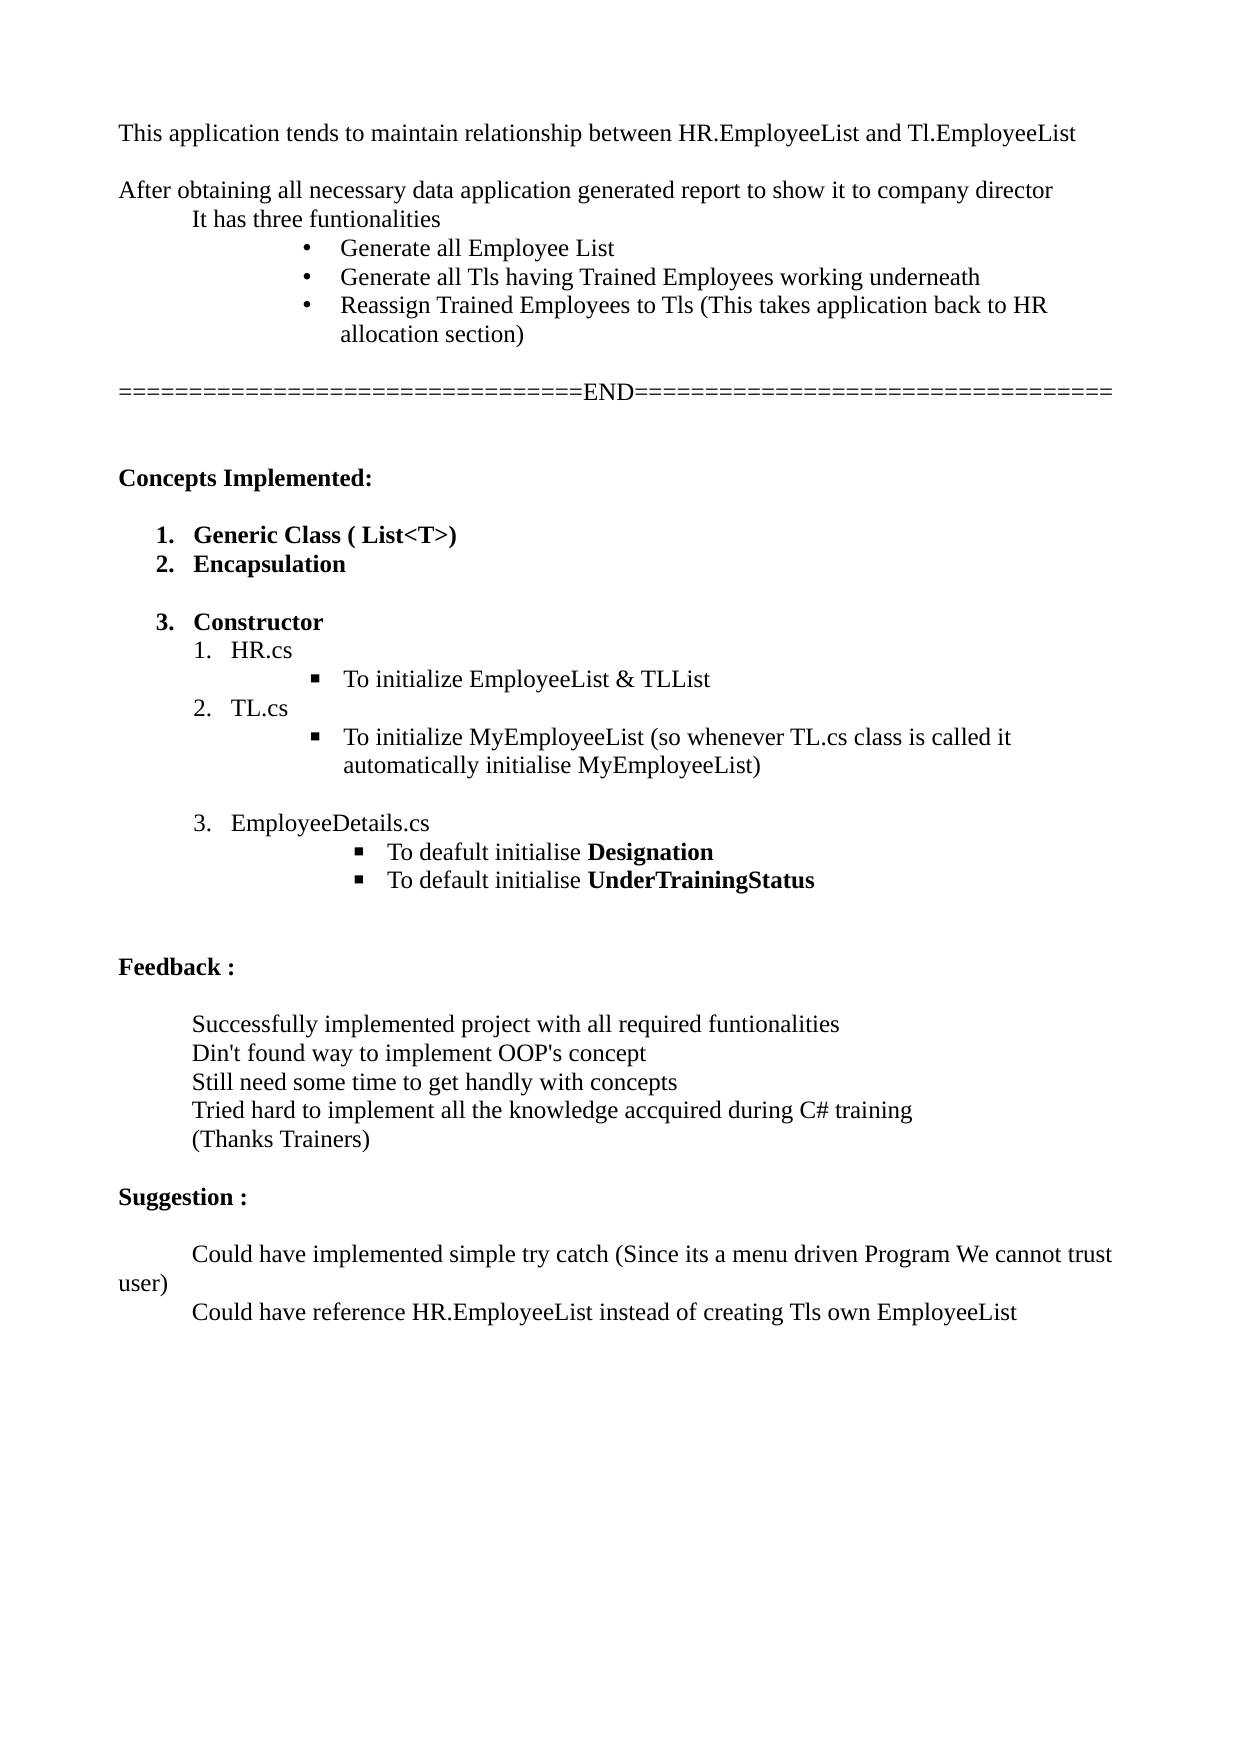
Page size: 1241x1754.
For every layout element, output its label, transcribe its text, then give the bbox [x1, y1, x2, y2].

text Tried hard to implement all the knowledge accquired during C# training [118, 1096, 1122, 1124]
text It has three funtionalities [118, 204, 1122, 233]
list Generate all Employee List [303, 233, 1122, 262]
list Reassign Trained Employees to Tls (This takes application back to HR allocation section) [303, 291, 1122, 348]
text (Thanks Trainers) [118, 1124, 1122, 1153]
list EmployeeDetails.cs [193, 808, 1122, 837]
text After obtaining all necessary data application generated report to show it to company director [118, 176, 1122, 204]
text This application tends to maintain relationship between HR.EmployeeList and Tl.EmployeeList [118, 118, 1122, 147]
list To deafult initialise Designation [349, 837, 1122, 866]
list Generate all Tls having Trained Employees working underneath [303, 262, 1122, 291]
list To initialize EmployeeList & TLList [306, 664, 1122, 693]
list Generic Class ( List<T>) [156, 521, 1122, 549]
list HR.cs [193, 636, 1122, 664]
list Encapsulation [156, 549, 1122, 578]
text =================================END================================== [118, 377, 1122, 406]
text Feedback : [118, 952, 1122, 981]
list Constructor [156, 607, 1122, 636]
text Still need some time to get handly with concepts [118, 1067, 1122, 1096]
text Successfully implemented project with all required funtionalities [118, 1009, 1122, 1038]
text Concepts Implemented: [118, 463, 1122, 492]
list To default initialise UnderTrainingStatus [349, 866, 1122, 894]
text Could have reference HR.EmployeeList instead of creating Tls own EmployeeList [118, 1297, 1122, 1326]
list TL.cs [193, 693, 1122, 722]
list To initialize MyEmployeeList (so whenever TL.cs class is called it automatically initialise MyEmployeeList) [306, 722, 1122, 779]
text Din't found way to implement OOP's concept [118, 1038, 1122, 1067]
text Suggestion : [118, 1182, 1122, 1211]
text Could have implemented simple try catch (Since its a menu driven Program We cannot trust user) [118, 1239, 1122, 1297]
